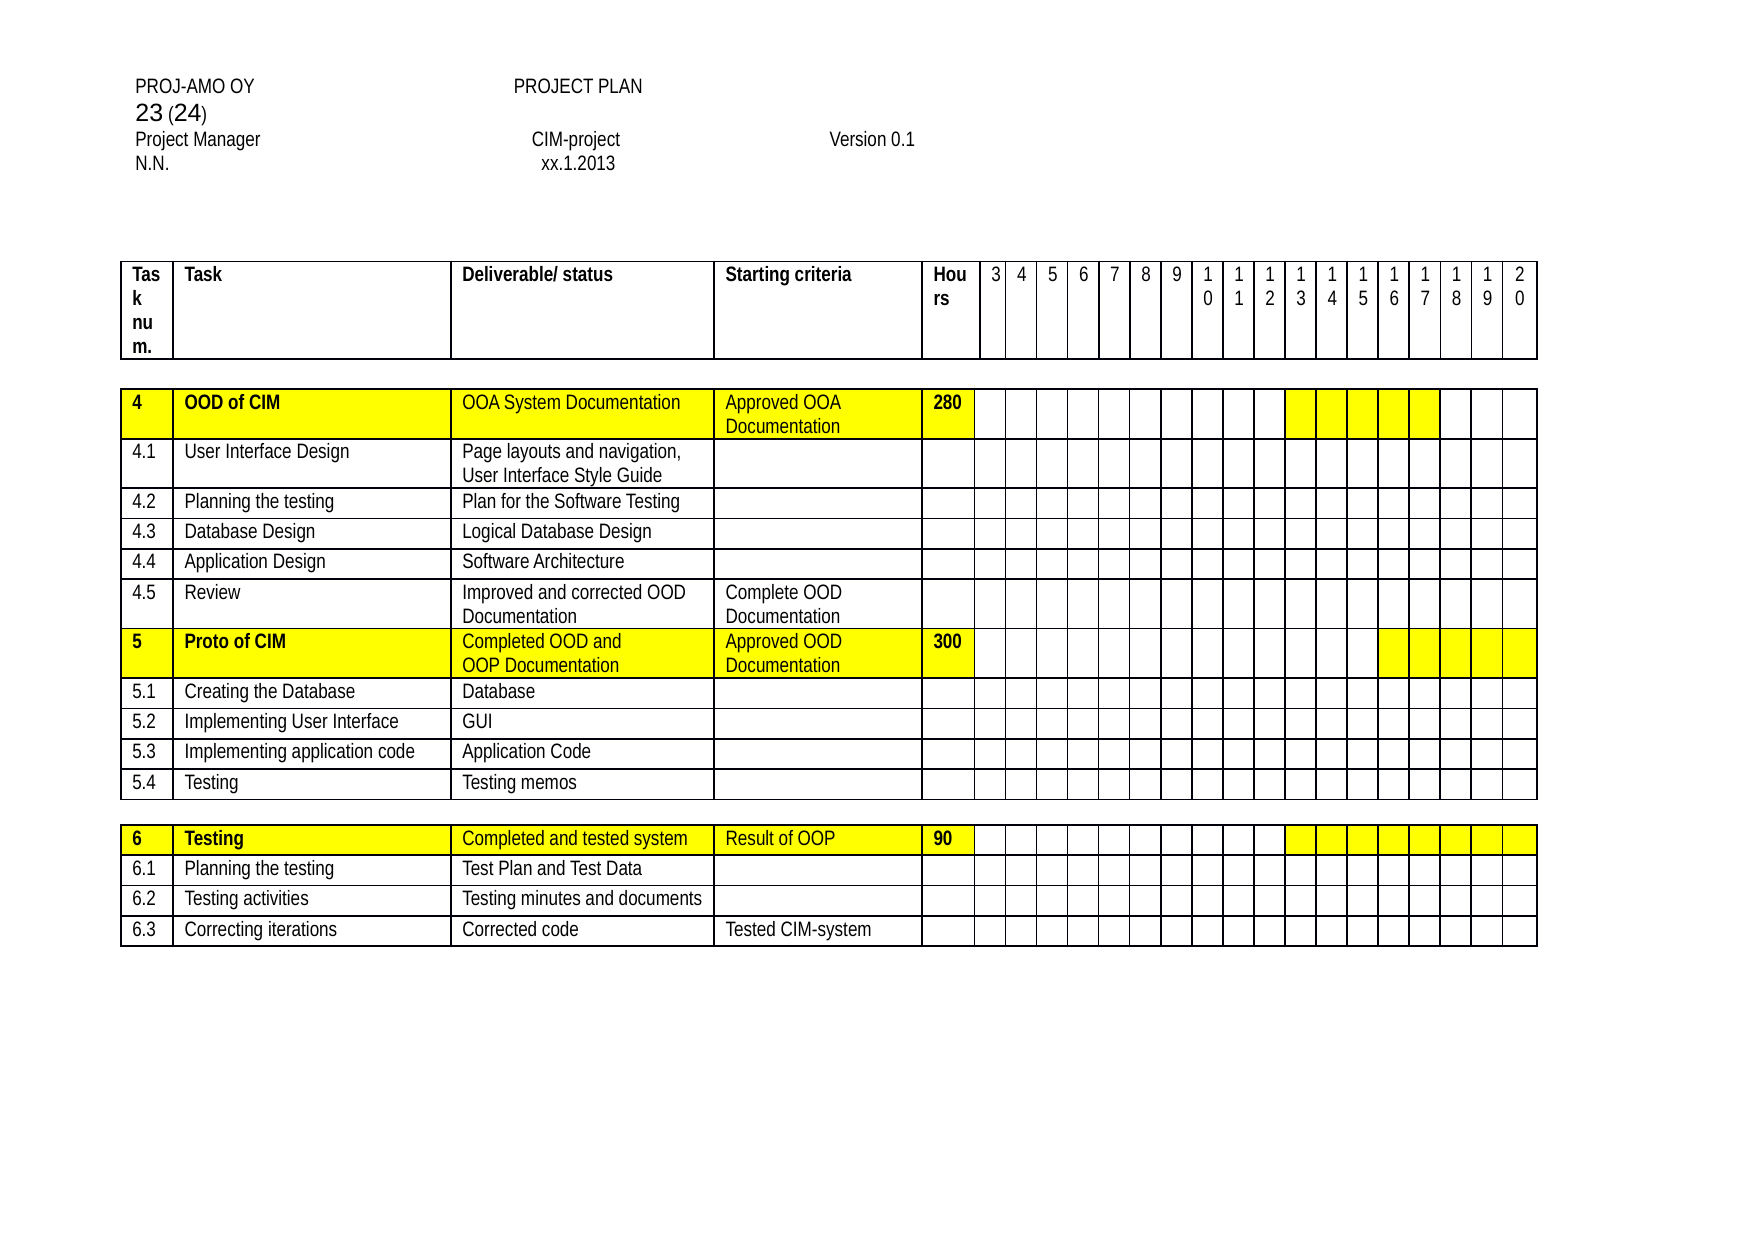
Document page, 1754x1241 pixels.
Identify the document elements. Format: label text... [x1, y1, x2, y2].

table_cell [975, 489, 1005, 518]
table_cell Testing memos [452, 770, 713, 798]
table_cell [1162, 770, 1191, 798]
table_cell [1441, 580, 1470, 628]
table_cell [1068, 440, 1098, 487]
table_cell Completed OOD and OOP Documentation [452, 629, 713, 677]
table_cell [1130, 679, 1160, 707]
table_header 4 [122, 390, 172, 438]
table_header 13 [1286, 262, 1315, 358]
table_cell Test Plan and Test Data [452, 856, 713, 884]
table_cell [715, 679, 921, 707]
table_cell [1317, 489, 1346, 518]
table_header 11 [1224, 262, 1253, 358]
table_cell Database Design [174, 519, 450, 548]
table_cell [715, 770, 921, 798]
table_cell [1193, 770, 1222, 798]
table_cell [1317, 440, 1346, 487]
table_cell [1224, 740, 1253, 768]
table_cell [1472, 489, 1502, 518]
table_cell [1193, 629, 1222, 677]
table_cell [1410, 580, 1439, 628]
table_cell [1068, 629, 1098, 677]
table_cell [1255, 856, 1284, 884]
table_header 7 [1100, 262, 1129, 358]
table_header 12 [1255, 262, 1284, 358]
table_cell [1503, 917, 1536, 945]
table_cell [1441, 886, 1470, 915]
table_cell [1286, 519, 1315, 548]
table_cell [1503, 489, 1536, 518]
table_cell [1348, 629, 1377, 677]
table_cell [1162, 709, 1191, 738]
table_cell [1193, 740, 1222, 768]
table_cell [1317, 856, 1346, 884]
table_cell [1193, 856, 1222, 884]
table_cell [1224, 629, 1253, 677]
table_cell [1255, 519, 1284, 548]
table_cell [1410, 770, 1439, 798]
table_cell [1224, 709, 1253, 738]
table_cell [1006, 709, 1036, 738]
table_cell [1006, 629, 1036, 677]
table_cell [1379, 550, 1408, 578]
table_header 20 [1503, 262, 1536, 358]
table_header [1193, 826, 1222, 854]
table_cell [1348, 550, 1377, 578]
table_cell [975, 679, 1005, 707]
table_cell Corrected code [452, 917, 713, 945]
table_cell [1255, 489, 1284, 518]
table_cell [1410, 679, 1439, 707]
table_cell [1286, 856, 1315, 884]
table_cell [1006, 886, 1036, 915]
table_cell [1472, 740, 1502, 768]
table_cell [1006, 550, 1036, 578]
table_cell Application Code [452, 740, 713, 768]
table_cell [1006, 440, 1036, 487]
table_cell [1317, 519, 1346, 548]
table_cell [1099, 856, 1129, 884]
table_cell Page layouts and navigation, User Interface Style Guide [452, 440, 713, 487]
table_cell [1348, 886, 1377, 915]
table_cell [1037, 740, 1067, 768]
table_cell Correcting iterations [174, 917, 450, 945]
table_cell [1006, 580, 1036, 628]
table_cell 5.1 [122, 679, 172, 707]
table_cell [1255, 709, 1284, 738]
table_header [1006, 826, 1036, 854]
table_cell [1286, 917, 1315, 945]
table_header 8 [1131, 262, 1160, 358]
table_cell [1130, 550, 1160, 578]
table_header [975, 390, 1005, 438]
table_header 19 [1472, 262, 1502, 358]
table_cell [975, 740, 1005, 768]
table_header [1068, 390, 1098, 438]
table_cell [923, 856, 974, 884]
table_header [1503, 826, 1536, 854]
table_cell 4.1 [122, 440, 172, 487]
table_cell [1472, 709, 1502, 738]
table_cell [1348, 580, 1377, 628]
table_cell [1441, 917, 1470, 945]
table_cell [1193, 580, 1222, 628]
table_header 14 [1317, 262, 1346, 358]
table_cell [1379, 856, 1408, 884]
table_cell [1130, 629, 1160, 677]
table_header Testing [174, 826, 450, 854]
table_header [1317, 390, 1346, 438]
table_cell [1099, 519, 1129, 548]
table_cell [1441, 489, 1470, 518]
table_cell [1441, 856, 1470, 884]
table_header [1348, 826, 1377, 854]
table_cell [1130, 440, 1160, 487]
table_cell [1193, 886, 1222, 915]
table_cell [1441, 629, 1470, 677]
table_cell [1006, 740, 1036, 768]
table_cell [1099, 440, 1129, 487]
table_cell [1379, 440, 1408, 487]
table_cell [1317, 580, 1346, 628]
table_cell [1286, 709, 1315, 738]
table_header Starting criteria [715, 262, 921, 358]
table_cell [715, 519, 921, 548]
table_cell 4.3 [122, 519, 172, 548]
table_cell [975, 519, 1005, 548]
table_cell [1224, 519, 1253, 548]
table_cell [975, 580, 1005, 628]
table_cell [1130, 886, 1160, 915]
table_cell [1068, 489, 1098, 518]
table_cell [1503, 580, 1536, 628]
table_cell Review [174, 580, 450, 628]
table_cell [1379, 709, 1408, 738]
table_cell [1503, 770, 1536, 798]
table_header [1037, 390, 1067, 438]
table_cell [1130, 519, 1160, 548]
table_cell [1130, 709, 1160, 738]
table_cell [1379, 886, 1408, 915]
table_cell [1441, 550, 1470, 578]
table_cell [1317, 917, 1346, 945]
table_header [1255, 826, 1284, 854]
table_cell [1379, 917, 1408, 945]
table_cell [1472, 580, 1502, 628]
table_cell [1348, 856, 1377, 884]
table_cell [1068, 709, 1098, 738]
table_header [1472, 390, 1502, 438]
table_header [1130, 826, 1160, 854]
table_cell [1472, 770, 1502, 798]
table_cell GUI [452, 709, 713, 738]
table_cell [1006, 519, 1036, 548]
table_cell [1286, 580, 1315, 628]
table_cell [1037, 629, 1067, 677]
table_cell 5.3 [122, 740, 172, 768]
table_cell [1410, 519, 1439, 548]
table_cell [1162, 856, 1191, 884]
table_cell [1193, 550, 1222, 578]
table_cell [1472, 550, 1502, 578]
table_cell 5.2 [122, 709, 172, 738]
table_cell [1068, 679, 1098, 707]
table_cell [1224, 440, 1253, 487]
table_cell [715, 709, 921, 738]
table_cell [1317, 886, 1346, 915]
table_cell [1255, 550, 1284, 578]
table_cell Software Architecture [452, 550, 713, 578]
table_cell [1224, 679, 1253, 707]
table_cell [1037, 917, 1067, 945]
table_cell [1224, 856, 1253, 884]
table_header Completed and tested system [452, 826, 713, 854]
table_cell [923, 679, 974, 707]
table_cell [1130, 917, 1160, 945]
table_cell [1037, 440, 1067, 487]
table_cell 6.1 [122, 856, 172, 884]
table_cell [1503, 709, 1536, 738]
table_cell [1441, 709, 1470, 738]
table_cell 4.4 [122, 550, 172, 578]
table_header 280 [923, 390, 974, 438]
table_cell [1068, 550, 1098, 578]
table_cell [1379, 679, 1408, 707]
table_cell [1379, 629, 1408, 677]
table_cell [1068, 519, 1098, 548]
table_cell [1410, 886, 1439, 915]
table_cell [975, 440, 1005, 487]
table_cell [975, 629, 1005, 677]
table_cell [1193, 679, 1222, 707]
table_cell [1348, 489, 1377, 518]
table_header Result of OOP [715, 826, 921, 854]
table_cell [1472, 519, 1502, 548]
table_cell [1441, 770, 1470, 798]
table_cell [1286, 886, 1315, 915]
table_cell [1224, 580, 1253, 628]
table_cell [715, 740, 921, 768]
table_cell [1410, 856, 1439, 884]
table_cell [1286, 629, 1315, 677]
table_header Task num. [122, 262, 172, 358]
table_cell [1348, 440, 1377, 487]
table_cell [1037, 489, 1067, 518]
table_cell [1410, 917, 1439, 945]
table_header [975, 826, 1005, 854]
table_cell [923, 580, 974, 628]
table_cell 4.5 [122, 580, 172, 628]
table_cell [923, 740, 974, 768]
table_cell Planning the testing [174, 856, 450, 884]
table_header [1224, 826, 1253, 854]
table_cell [1193, 440, 1222, 487]
table_cell [1099, 770, 1129, 798]
table_cell [1068, 886, 1098, 915]
table_header Task [174, 262, 450, 358]
table_cell [975, 709, 1005, 738]
table_cell [1348, 519, 1377, 548]
table_cell [1006, 489, 1036, 518]
table_cell [1348, 679, 1377, 707]
table_cell Implementing User Interface [174, 709, 450, 738]
table_cell Proto of CIM [174, 629, 450, 677]
table_cell [1472, 886, 1502, 915]
table_cell [1503, 550, 1536, 578]
table_cell [1503, 440, 1536, 487]
table_header [1317, 826, 1346, 854]
table_cell [923, 917, 974, 945]
table_header 6 [1068, 262, 1098, 358]
table_cell [1037, 770, 1067, 798]
table_cell [1441, 679, 1470, 707]
table_cell [1099, 740, 1129, 768]
table_header [1379, 390, 1408, 438]
table_cell Testing minutes and documents [452, 886, 713, 915]
table_cell [1224, 917, 1253, 945]
table_header [1099, 390, 1129, 438]
table_cell [1006, 770, 1036, 798]
table_cell [1130, 770, 1160, 798]
table_cell Tested CIM-system [715, 917, 921, 945]
table_cell Testing [174, 770, 450, 798]
table_header [1286, 826, 1315, 854]
table_cell 4.2 [122, 489, 172, 518]
table_cell [1068, 740, 1098, 768]
table_cell [1162, 489, 1191, 518]
table_cell [1379, 770, 1408, 798]
table_cell [1410, 709, 1439, 738]
table_cell [1099, 709, 1129, 738]
table_cell [1162, 440, 1191, 487]
table_cell [1348, 740, 1377, 768]
table_cell 6.2 [122, 886, 172, 915]
table_header [1162, 826, 1191, 854]
table_cell [1286, 489, 1315, 518]
table_header Hours [923, 262, 979, 358]
table_header [1441, 826, 1470, 854]
table_cell [1379, 519, 1408, 548]
table_cell [1193, 709, 1222, 738]
table_cell [1193, 917, 1222, 945]
table_cell [715, 489, 921, 518]
table_cell [1068, 580, 1098, 628]
table_cell [1410, 440, 1439, 487]
table_cell User Interface Design [174, 440, 450, 487]
table_cell [1099, 489, 1129, 518]
table_header 17 [1410, 262, 1440, 358]
table_cell [1379, 740, 1408, 768]
table_cell [1255, 886, 1284, 915]
table_cell [715, 440, 921, 487]
table_cell [1255, 580, 1284, 628]
table_cell [1130, 580, 1160, 628]
table_cell [1348, 770, 1377, 798]
table_header 5 [1037, 262, 1067, 358]
table_cell [1037, 679, 1067, 707]
table_cell [1162, 917, 1191, 945]
table_cell [1006, 917, 1036, 945]
table_cell [1099, 580, 1129, 628]
table_cell [1162, 550, 1191, 578]
table_cell [1317, 629, 1346, 677]
table_cell [1037, 580, 1067, 628]
table_cell [1255, 679, 1284, 707]
table_header [1379, 826, 1408, 854]
table_cell [1162, 629, 1191, 677]
table_cell Logical Database Design [452, 519, 713, 548]
table_cell [1193, 519, 1222, 548]
table_cell [1441, 740, 1470, 768]
table_cell [1006, 679, 1036, 707]
table_header 16 [1379, 262, 1408, 358]
table_cell Testing activities [174, 886, 450, 915]
table_cell [1410, 489, 1439, 518]
table_cell [975, 770, 1005, 798]
table_cell [1099, 550, 1129, 578]
table_cell [1472, 629, 1502, 677]
table_cell [923, 770, 974, 798]
table_cell [1099, 629, 1129, 677]
table_header [1130, 390, 1160, 438]
table_cell [1162, 679, 1191, 707]
table_cell [1441, 519, 1470, 548]
table_header [1441, 390, 1470, 438]
table_cell [1472, 679, 1502, 707]
table_header [1410, 390, 1439, 438]
table_cell 5 [122, 629, 172, 677]
table_header [1224, 390, 1253, 438]
table_cell [1503, 629, 1536, 677]
table_cell [1410, 740, 1439, 768]
table_cell [1317, 740, 1346, 768]
table_cell Application Design [174, 550, 450, 578]
table_cell [1162, 740, 1191, 768]
table_cell [1224, 770, 1253, 798]
table_cell [1068, 856, 1098, 884]
table_cell [923, 709, 974, 738]
table_cell [1503, 740, 1536, 768]
table_header [1286, 390, 1315, 438]
table_cell [923, 886, 974, 915]
table_cell Approved OOD Documentation [715, 629, 921, 677]
table_cell [975, 856, 1005, 884]
table_cell [1068, 917, 1098, 945]
table_cell [1162, 519, 1191, 548]
table_header 3 [981, 262, 1005, 358]
table_cell [1286, 550, 1315, 578]
table_cell [1317, 770, 1346, 798]
table_cell [1348, 917, 1377, 945]
table_header Deliverable/ status [452, 262, 713, 358]
table_cell [923, 550, 974, 578]
table_cell [1006, 856, 1036, 884]
table_cell [1037, 886, 1067, 915]
table_cell Creating the Database [174, 679, 450, 707]
table_header [1099, 826, 1129, 854]
table_cell [1130, 856, 1160, 884]
table_cell [1503, 856, 1536, 884]
table_header Approved OOA Documentation [715, 390, 921, 438]
table_cell [1224, 489, 1253, 518]
table_cell [715, 856, 921, 884]
table_cell [1503, 519, 1536, 548]
table_header 4 [1006, 262, 1036, 358]
table_header [1472, 826, 1502, 854]
table_cell [1472, 856, 1502, 884]
table_cell [1317, 709, 1346, 738]
table_cell [1099, 886, 1129, 915]
table_cell [1068, 770, 1098, 798]
table_cell Planning the testing [174, 489, 450, 518]
table_cell [1472, 440, 1502, 487]
table_header 10 [1193, 262, 1222, 358]
table_cell [1130, 740, 1160, 768]
table_cell [1224, 886, 1253, 915]
table_cell [1224, 550, 1253, 578]
table_cell [1162, 580, 1191, 628]
table_cell [1472, 917, 1502, 945]
table_header 18 [1441, 262, 1471, 358]
table_cell Database [452, 679, 713, 707]
table_header [1503, 390, 1536, 438]
table_header 9 [1162, 262, 1191, 358]
table_cell [1255, 629, 1284, 677]
table_cell [1037, 856, 1067, 884]
table_cell [1255, 440, 1284, 487]
table_cell [1193, 489, 1222, 518]
table_cell [715, 886, 921, 915]
table_cell [1410, 550, 1439, 578]
table_cell [975, 886, 1005, 915]
table_cell [1441, 440, 1470, 487]
table_header [1037, 826, 1067, 854]
table_cell [1286, 679, 1315, 707]
table_cell [1162, 886, 1191, 915]
table_header 90 [923, 826, 974, 854]
table_cell Plan for the Software Testing [452, 489, 713, 518]
table_header OOA System Documentation [452, 390, 713, 438]
table_cell [1503, 679, 1536, 707]
table_header [1255, 390, 1284, 438]
table_cell [1348, 709, 1377, 738]
table_cell [1503, 886, 1536, 915]
table_header 15 [1348, 262, 1377, 358]
table_cell 300 [923, 629, 974, 677]
table_cell [1286, 770, 1315, 798]
table_header [1348, 390, 1377, 438]
table_cell [1379, 489, 1408, 518]
table_cell [715, 550, 921, 578]
table_cell Implementing application code [174, 740, 450, 768]
table_cell [1286, 740, 1315, 768]
table_cell [1255, 740, 1284, 768]
table_cell [1037, 709, 1067, 738]
table_header OOD of CIM [174, 390, 450, 438]
table_cell [1379, 580, 1408, 628]
table_cell 6.3 [122, 917, 172, 945]
table_cell [923, 489, 974, 518]
table_header [1068, 826, 1098, 854]
table_cell [1130, 489, 1160, 518]
table_header 6 [122, 826, 172, 854]
table_cell [1255, 917, 1284, 945]
table_cell [1099, 679, 1129, 707]
table_cell [1410, 629, 1439, 677]
table_cell Complete OOD Documentation [715, 580, 921, 628]
table_cell [1255, 770, 1284, 798]
table_cell [1317, 550, 1346, 578]
table_cell [975, 550, 1005, 578]
table_cell [975, 917, 1005, 945]
table_cell 5.4 [122, 770, 172, 798]
table_header [1162, 390, 1191, 438]
table_header [1006, 390, 1036, 438]
table_cell [1317, 679, 1346, 707]
table_cell [1099, 917, 1129, 945]
table_header [1410, 826, 1439, 854]
table_cell [1037, 519, 1067, 548]
table_cell [923, 519, 974, 548]
table_cell [923, 440, 974, 487]
table_cell [1037, 550, 1067, 578]
table_header [1193, 390, 1222, 438]
table_cell Improved and corrected OOD Documentation [452, 580, 713, 628]
table_cell [1286, 440, 1315, 487]
